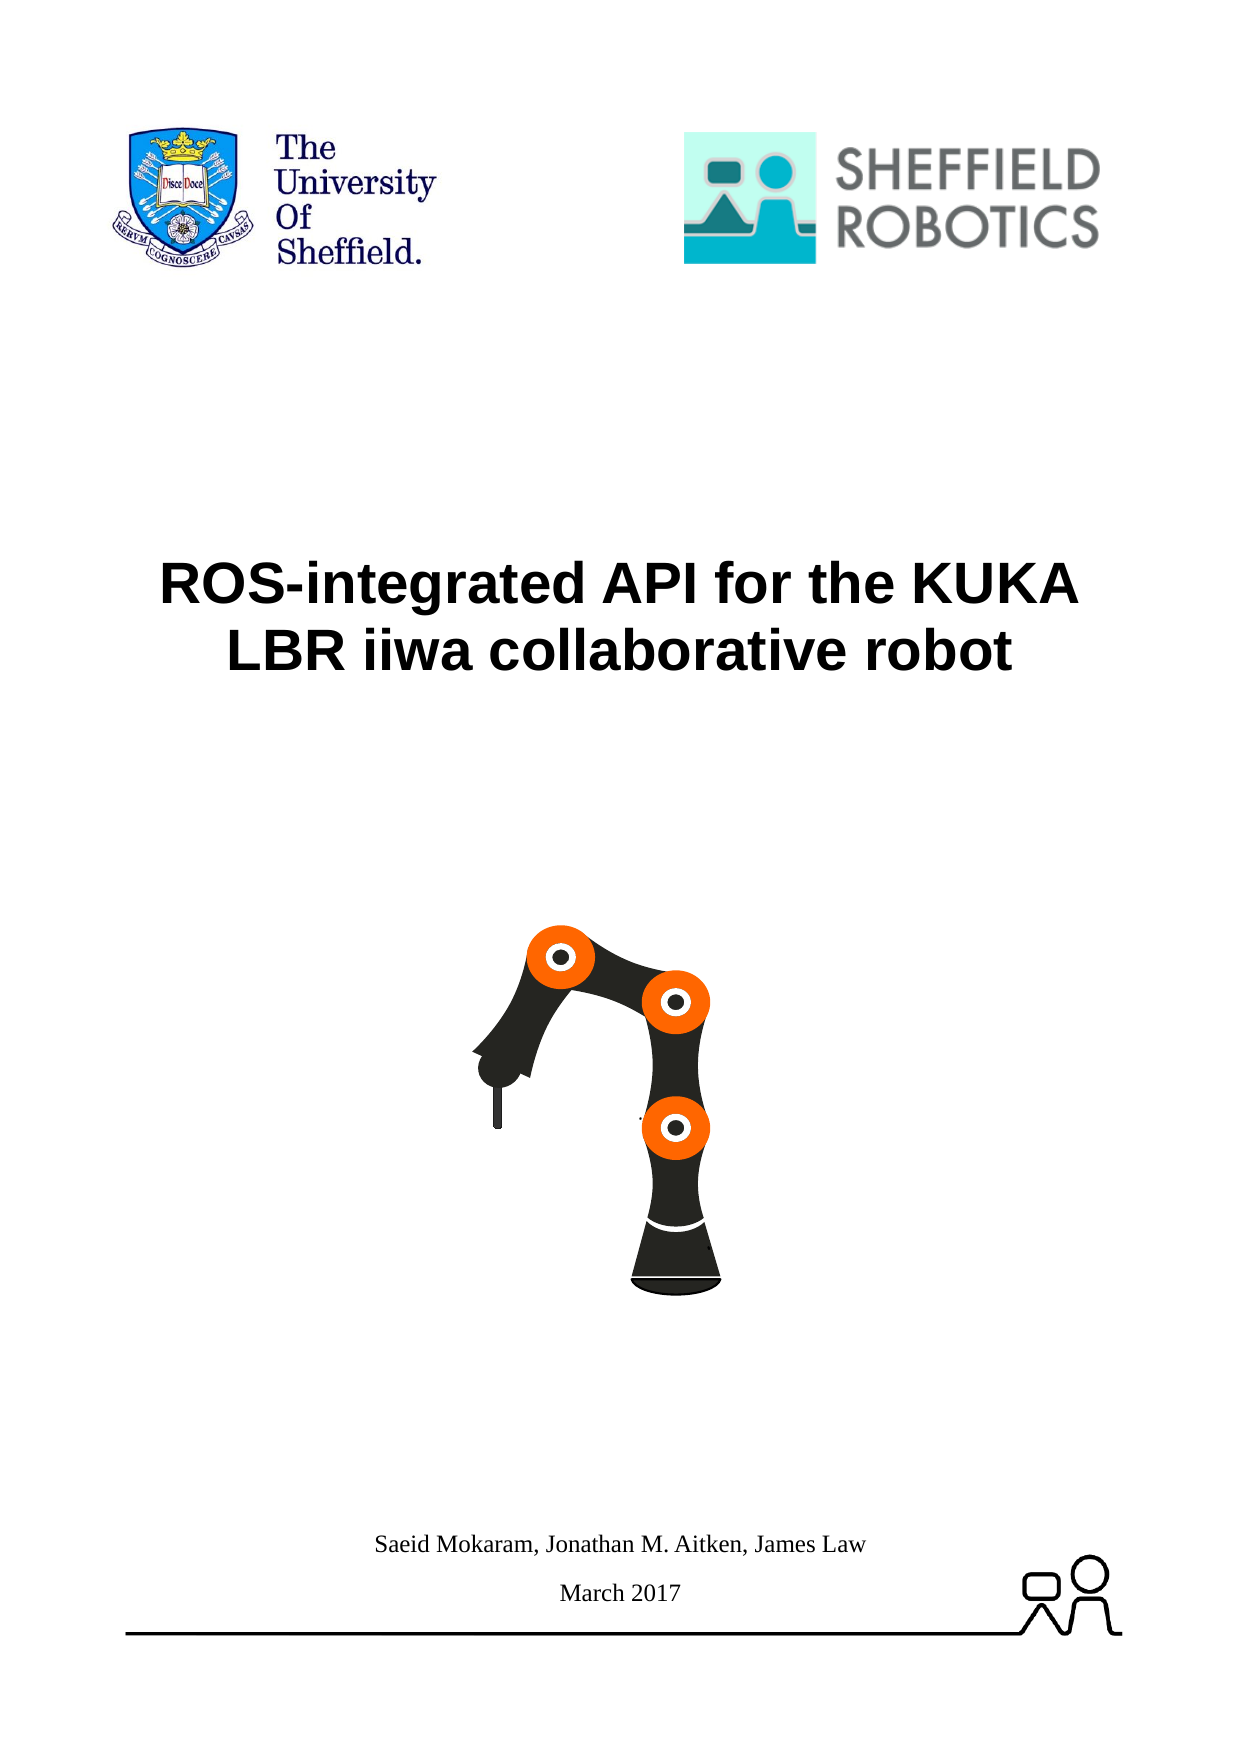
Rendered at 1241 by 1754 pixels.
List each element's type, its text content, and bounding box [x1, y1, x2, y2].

title ROS-integrated API for the KUKA LBR iiwa collaborative robot [118, 548, 1122, 683]
picture [684, 132, 1123, 264]
picture [102, 113, 453, 284]
text Saeid Mokaram, Jonathan M. Aitken, James Law [118, 1529, 1122, 1554]
